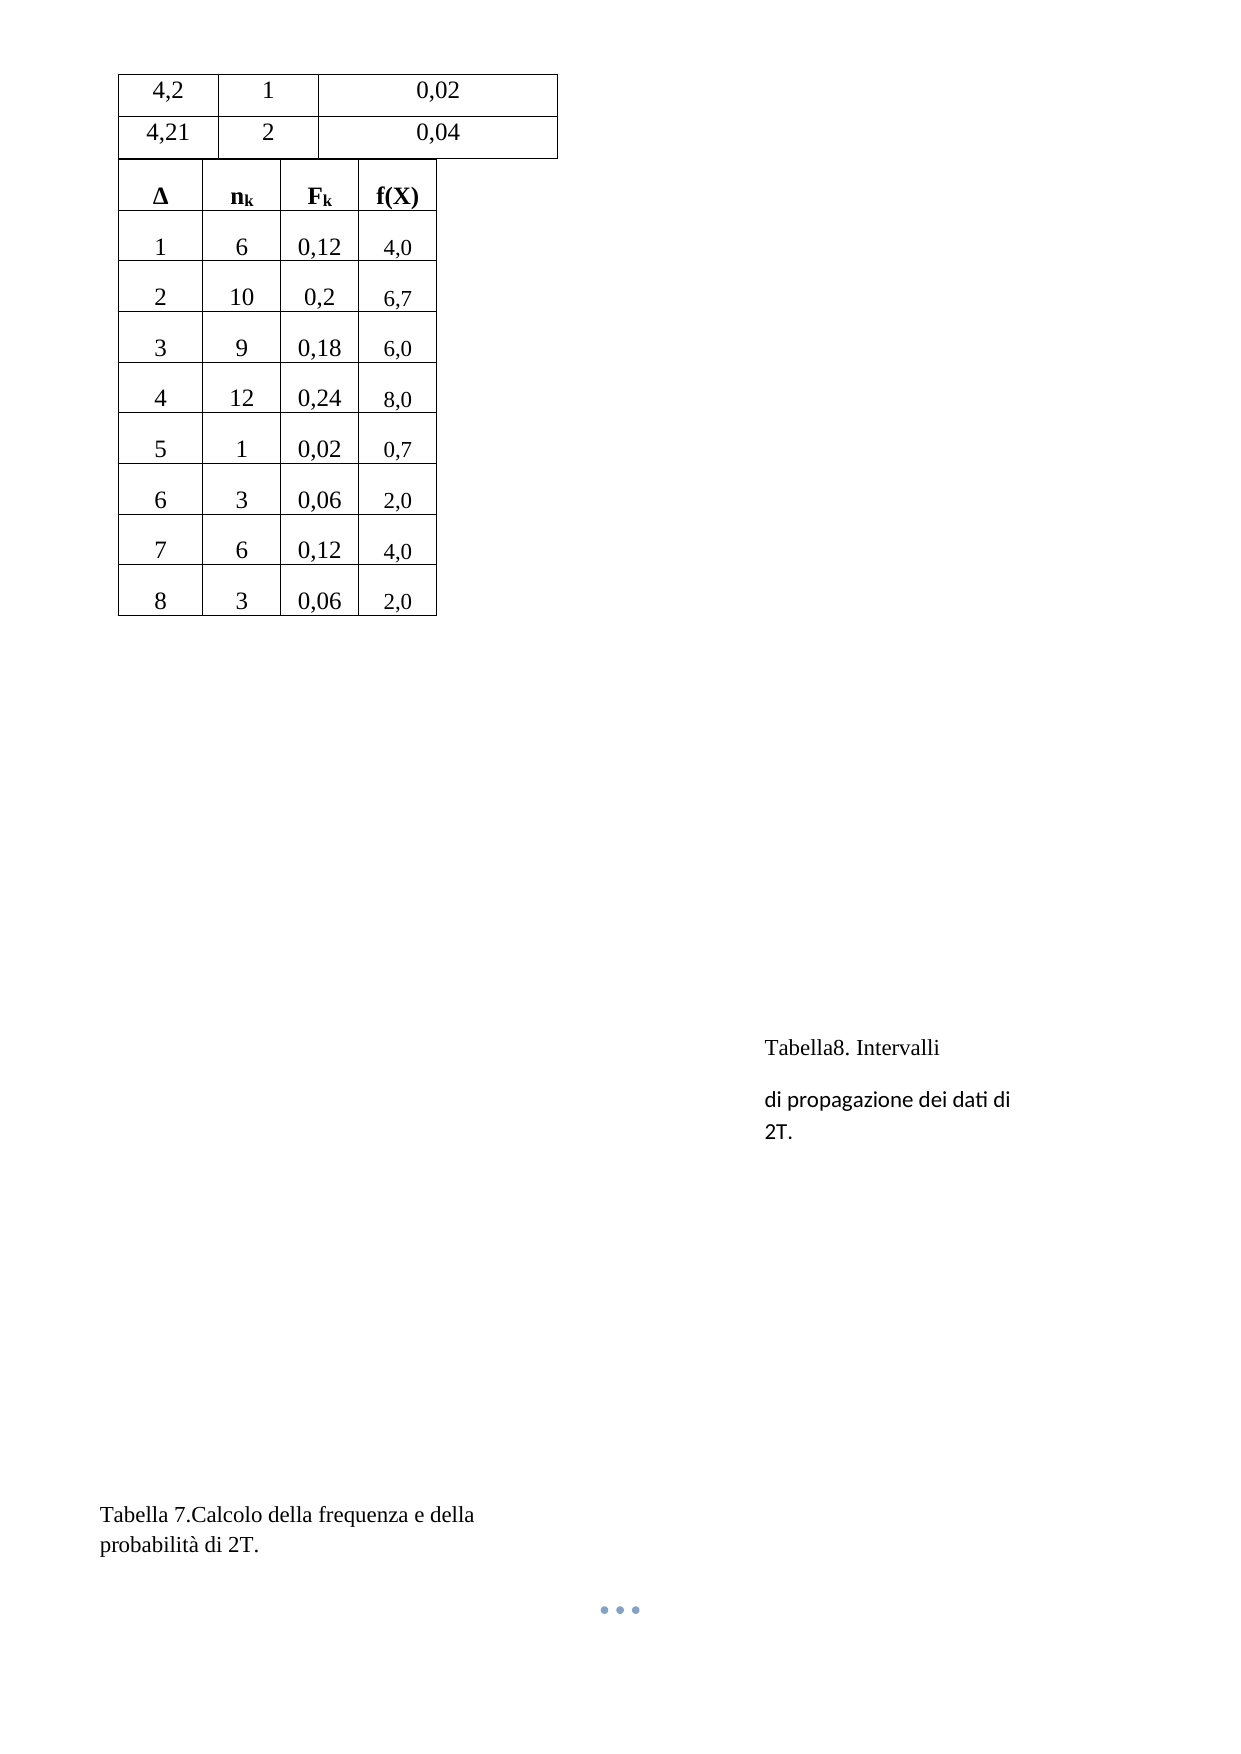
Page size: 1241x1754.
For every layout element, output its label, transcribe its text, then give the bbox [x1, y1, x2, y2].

table_cell 1 [119, 211, 202, 260]
table_cell 0,02 [319, 75, 557, 116]
text Tabella 7.Calcolo della frequenza e della probabilità di 2T. [99, 1501, 535, 1558]
text di propagazione dei dati di 2T. [764, 1085, 1011, 1145]
table_cell 6,7 [359, 261, 436, 311]
table_cell 6,0 [359, 312, 436, 362]
table_cell 0,04 [319, 117, 557, 158]
table_cell 10 [203, 261, 280, 311]
table_cell 0,02 [281, 413, 358, 463]
table_cell 2,0 [359, 565, 436, 615]
table_cell 9 [203, 312, 280, 362]
table_cell 1 [203, 413, 280, 463]
table_cell 0,7 [359, 413, 436, 463]
table_cell 6 [203, 211, 280, 260]
table_cell 6 [203, 515, 280, 564]
table_cell 2 [119, 261, 202, 311]
table_cell 4,2 [119, 75, 218, 116]
table_cell 6 [119, 464, 202, 513]
table_cell 5 [119, 413, 202, 463]
table_cell 3 [119, 312, 202, 362]
table_cell 8,0 [359, 363, 436, 412]
table_header Fk [281, 160, 358, 210]
table_cell 8 [119, 565, 202, 615]
table_cell 3 [203, 464, 280, 513]
table_cell 4,21 [119, 117, 218, 158]
table_cell 0,2 [281, 261, 358, 311]
table_header nk [203, 160, 280, 210]
text Tabella8. Intervalli [764, 1034, 1011, 1061]
table_cell 0,18 [281, 312, 358, 362]
table_cell 1 [219, 75, 318, 116]
table_cell 3 [203, 565, 280, 615]
table_cell 0,06 [281, 565, 358, 615]
table_cell 0,12 [281, 515, 358, 564]
table_header f(X) [359, 160, 436, 210]
table_cell 4,0 [359, 211, 436, 260]
table_cell 0,12 [281, 211, 358, 260]
table_cell 7 [119, 515, 202, 564]
table_cell 0,06 [281, 464, 358, 513]
table_header ∆ [119, 160, 202, 210]
table_cell 12 [203, 363, 280, 412]
table_cell 4,0 [359, 515, 436, 564]
table_cell 2,0 [359, 464, 436, 513]
table_cell 2 [219, 117, 318, 158]
table_cell 4 [119, 363, 202, 412]
table_cell 0,24 [281, 363, 358, 412]
